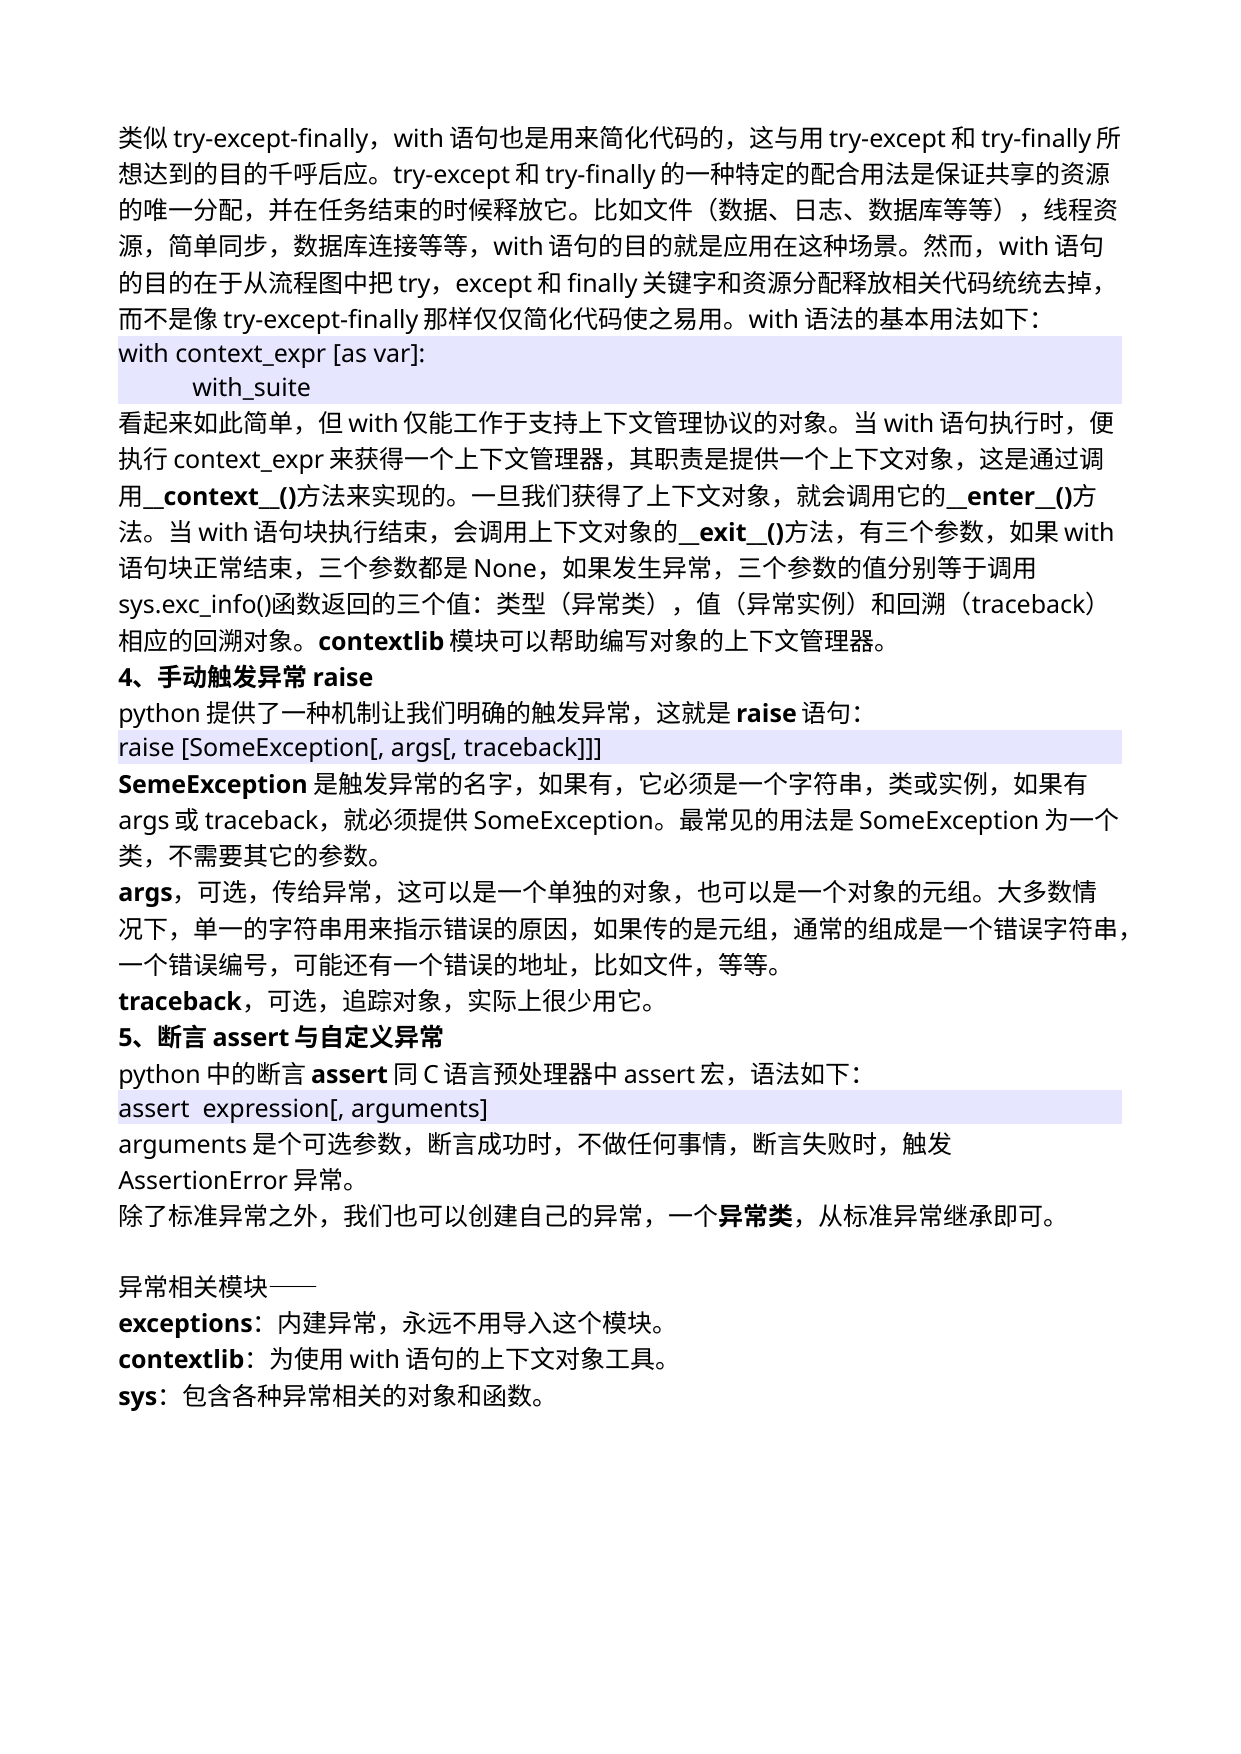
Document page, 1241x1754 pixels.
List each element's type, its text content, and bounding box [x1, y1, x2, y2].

text 类似try-except-finally，with语句也是用来简化代码的，这与用try-except和try-finally所想达到的目的千呼后应。try-except和try-finally的一种特定的配合用法是保证共享的资源的唯一分配，并在任务结束的时候释放它。比如文件（数据、日志、数据库等等），线程资源，简单同步，数据库连接等等，with语句的目的就是应用在这种场景。然而，with语句的目的在于从流程图中把try，except和finally关键字和资源分配释放相关代码统统去掉，而不是像try-except-finally那样仅仅简化代码使之易用。with语法的基本用法如下： [118, 118, 1122, 336]
text arguments是个可选参数，断言成功时，不做任何事情，断言失败时，触发AssertionError异常。 [118, 1124, 1122, 1197]
text exceptions：内建异常，永远不用导入这个模块。 [118, 1303, 1122, 1340]
text python提供了一种机制让我们明确的触发异常，这就是raise语句： [118, 694, 1122, 730]
text assert expression[, arguments] [118, 1090, 1122, 1124]
text 4、手动触发异常raise [118, 657, 1122, 694]
text with_suite [118, 370, 1122, 404]
text 异常相关模块—— [118, 1267, 1122, 1303]
text contextlib：为使用with语句的上下文对象工具。 [118, 1340, 1122, 1376]
text with context_expr [as var]: [118, 336, 1122, 370]
text args，可选，传给异常，这可以是一个单独的对象，也可以是一个对象的元组。大多数情况下，单一的字符串用来指示错误的原因，如果传的是元组，通常的组成是一个错误字符串，一个错误编号，可能还有一个错误的地址，比如文件，等等。 [118, 873, 1122, 982]
text 5、断言assert与自定义异常 [118, 1018, 1122, 1054]
text raise [SomeException[, args[, traceback]]] [118, 730, 1122, 764]
text SemeException是触发异常的名字，如果有，它必须是一个字符串，类或实例，如果有args或traceback，就必须提供SomeException。最常见的用法是SomeException为一个类，不需要其它的参数。 [118, 764, 1122, 873]
text sys：包含各种异常相关的对象和函数。 [118, 1376, 1122, 1412]
text 看起来如此简单，但with仅能工作于支持上下文管理协议的对象。当with语句执行时，便执行context_expr来获得一个上下文管理器，其职责是提供一个上下文对象，这是通过调用__context__()方法来实现的。一旦我们获得了上下文对象，就会调用它的__enter__()方法。当with语句块执行结束，会调用上下文对象的__exit__()方法，有三个参数，如果with语句块正常结束，三个参数都是None，如果发生异常，三个参数的值分别等于调用sys.exc_info()函数返回的三个值：类型（异常类），值（异常实例）和回溯（traceback）相应的回溯对象。contextlib模块可以帮助编写对象的上下文管理器。 [118, 404, 1122, 657]
text traceback，可选，追踪对象，实际上很少用它。 [118, 982, 1122, 1018]
text 除了标准异常之外，我们也可以创建自己的异常，一个异常类，从标准异常继承即可。 [118, 1197, 1122, 1233]
text python中的断言assert同C语言预处理器中assert宏，语法如下： [118, 1054, 1122, 1090]
